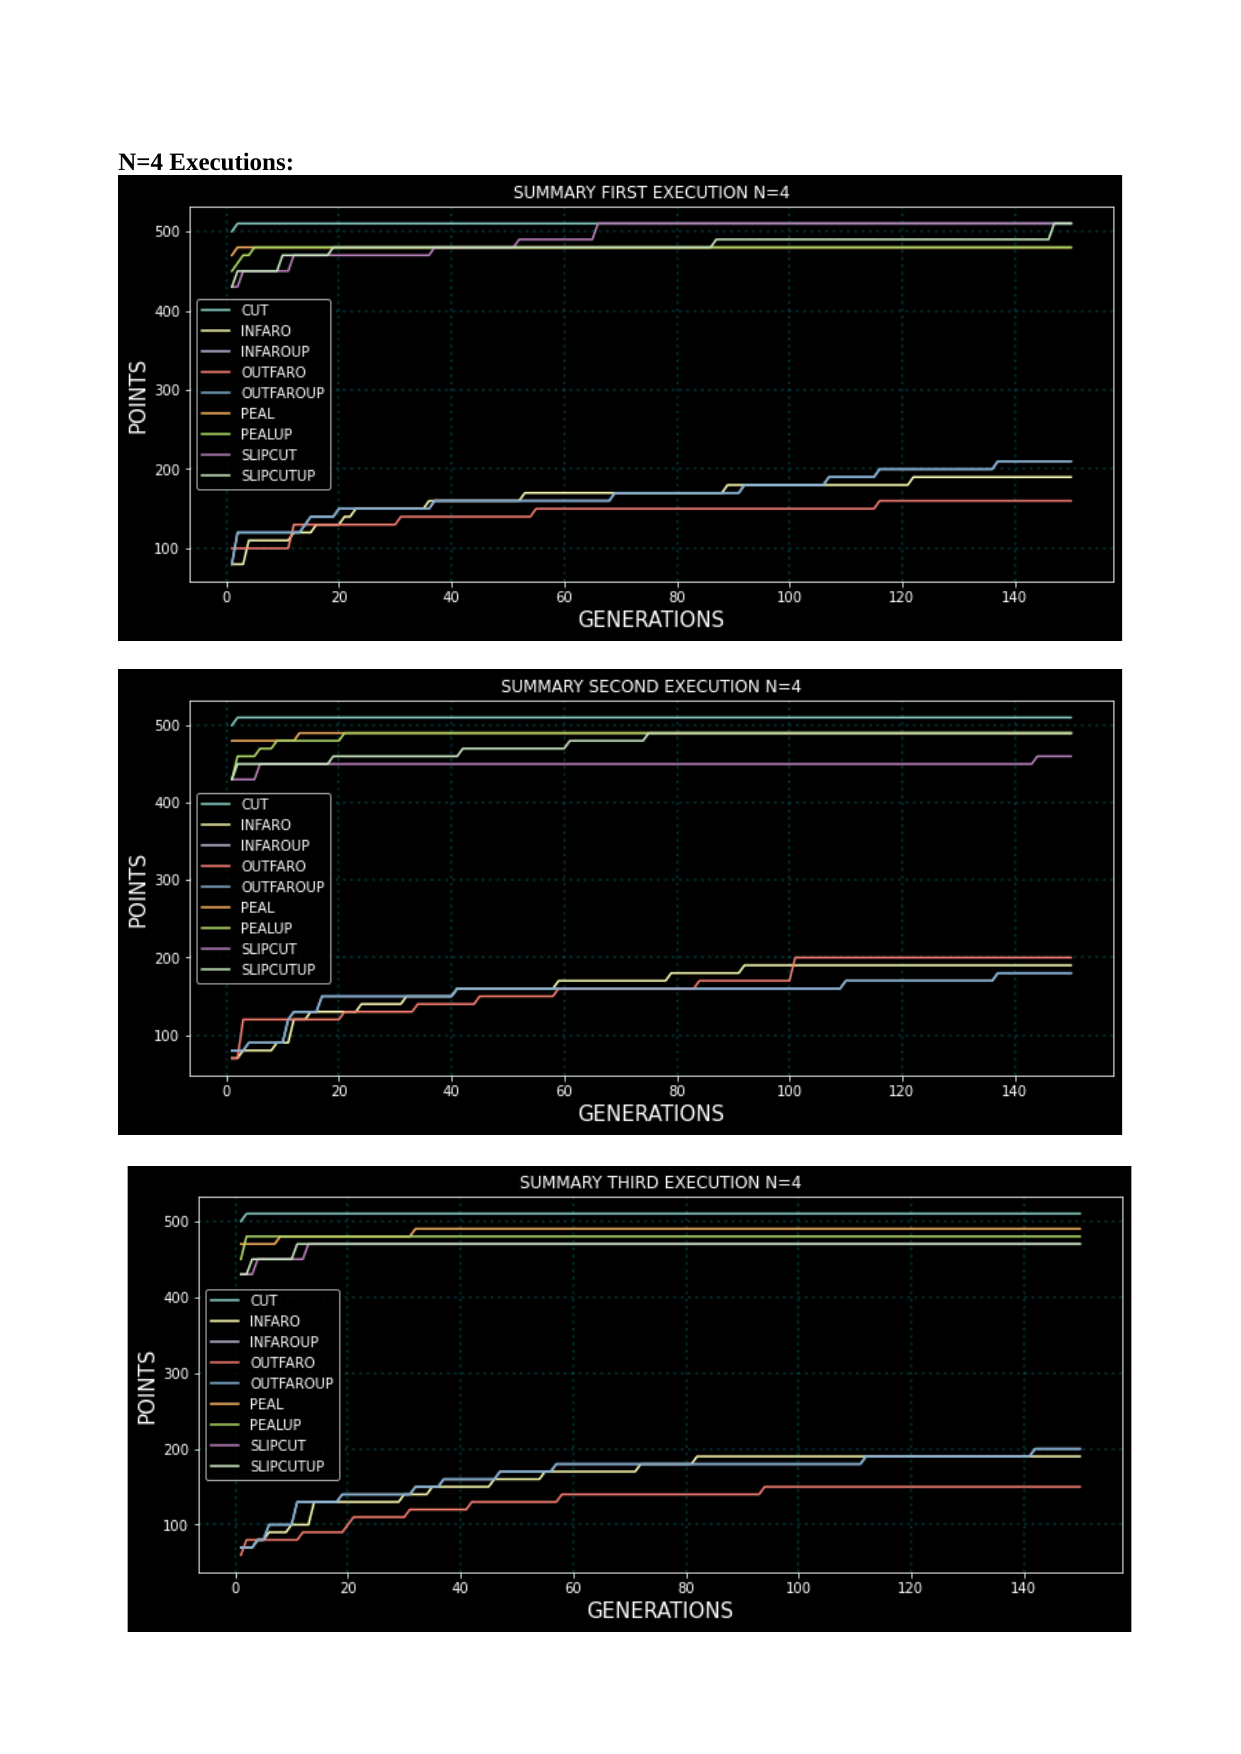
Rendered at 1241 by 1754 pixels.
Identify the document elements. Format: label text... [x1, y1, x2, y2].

picture [118, 669, 1123, 1135]
picture [127, 1166, 1132, 1632]
picture [118, 175, 1123, 641]
text N=4 Executions: [118, 147, 1122, 175]
